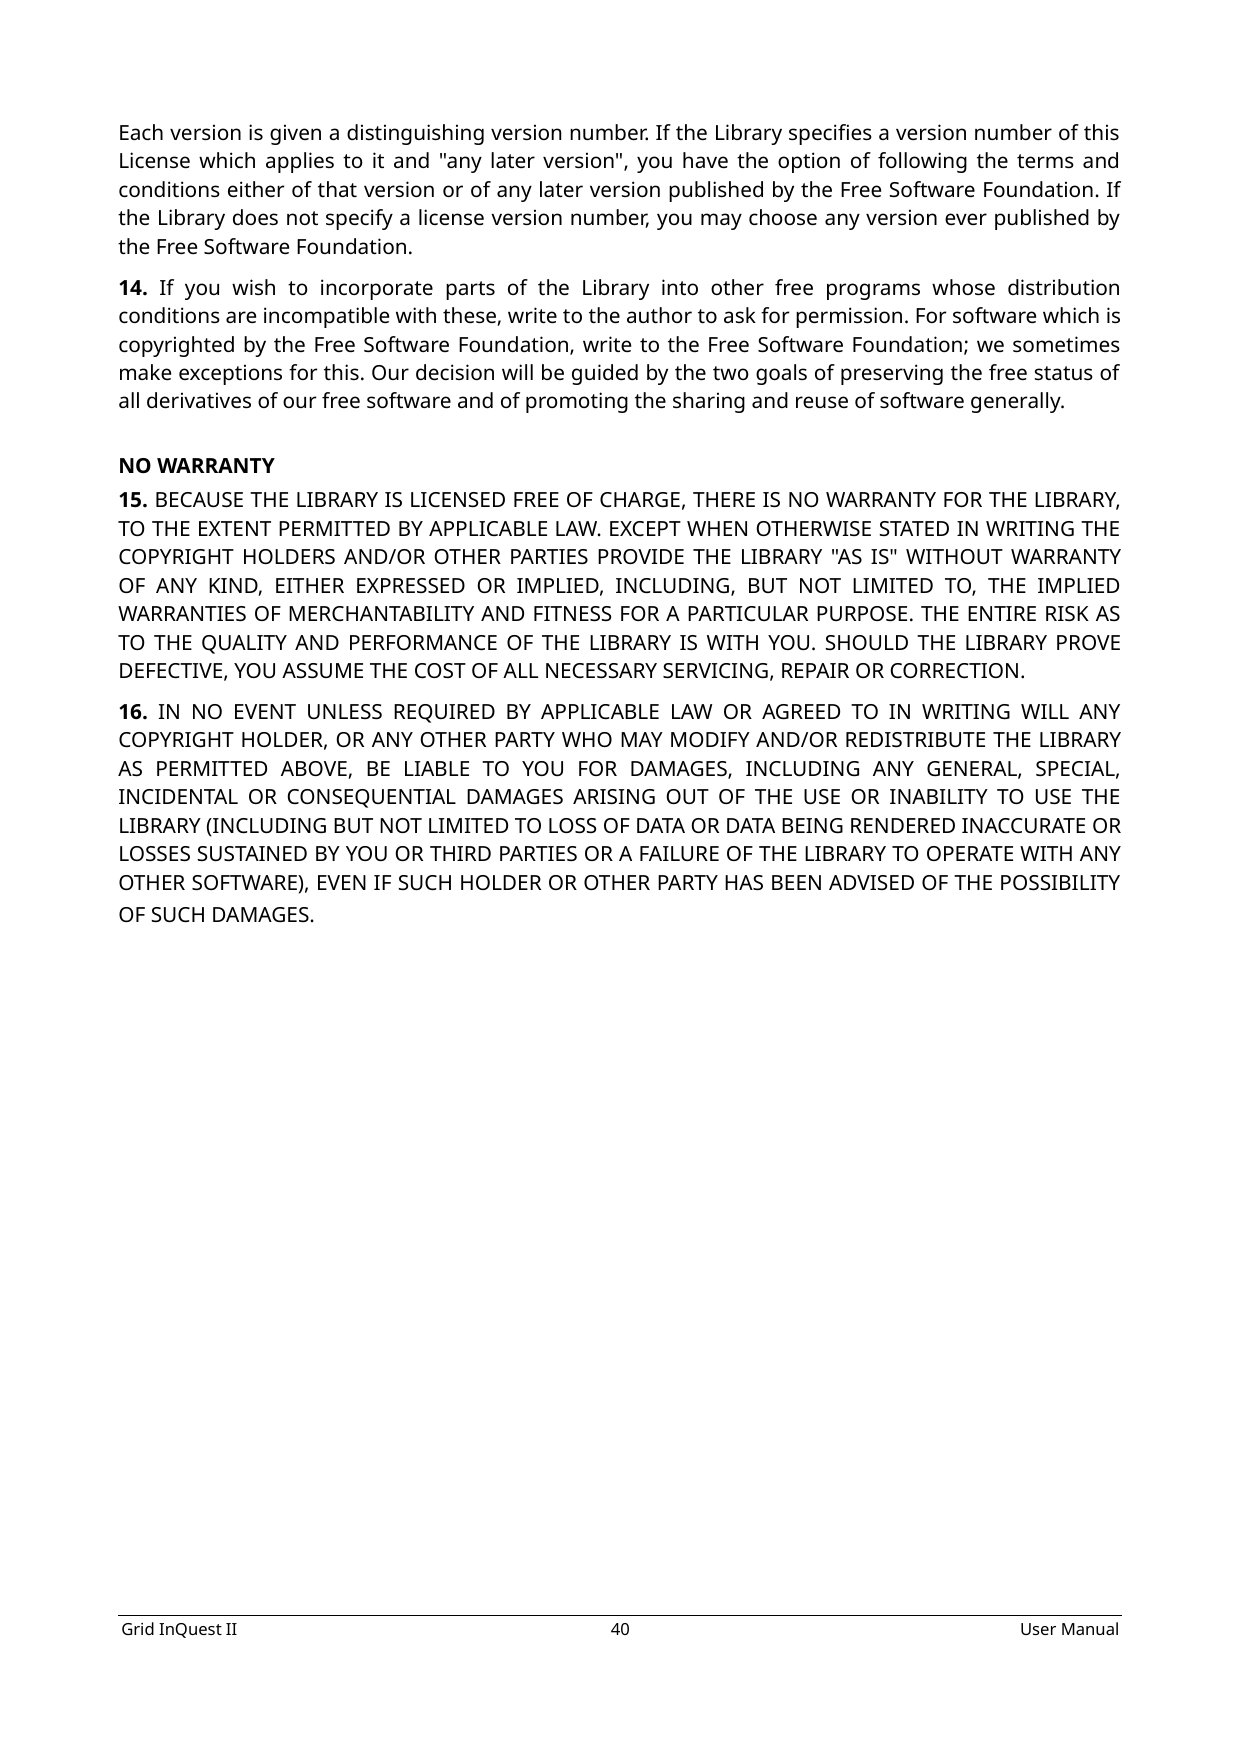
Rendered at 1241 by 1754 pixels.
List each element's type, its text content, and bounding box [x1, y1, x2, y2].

subtitle NO WARRANTY [118, 451, 1122, 479]
text 15. BECAUSE THE LIBRARY IS LICENSED FREE OF CHARGE, THERE IS NO WARRANTY FOR THE LIBRARY, TO THE EXTENT PERMITTED BY APPLICABLE LAW. EXCEPT WHEN OTHERWISE STATED IN WRITING THE COPYRIGHT HOLDERS AND/OR OTHER PARTIES PROVIDE THE LIBRARY "AS IS" WITHOUT WARRANTY OF ANY KIND, EITHER EXPRESSED OR IMPLIED, INCLUDING, BUT NOT LIMITED TO, THE IMPLIED WARRANTIES OF MERCHANTABILITY AND FITNESS FOR A PARTICULAR PURPOSE. THE ENTIRE RISK AS TO THE QUALITY AND PERFORMANCE OF THE LIBRARY IS WITH YOU. SHOULD THE LIBRARY PROVE DEFECTIVE, YOU ASSUME THE COST OF ALL NECESSARY SERVICING, REPAIR OR CORRECTION. [118, 486, 1122, 684]
text 16. IN NO EVENT UNLESS REQUIRED BY APPLICABLE LAW OR AGREED TO IN WRITING WILL ANY COPYRIGHT HOLDER, OR ANY OTHER PARTY WHO MAY MODIFY AND/OR REDISTRIBUTE THE LIBRARY AS PERMITTED ABOVE, BE LIABLE TO YOU FOR DAMAGES, INCLUDING ANY GENERAL, SPECIAL, INCIDENTAL OR CONSEQUENTIAL DAMAGES ARISING OUT OF THE USE OR INABILITY TO USE THE LIBRARY (INCLUDING BUT NOT LIMITED TO LOSS OF DATA OR DATA BEING RENDERED INACCURATE OR LOSSES SUSTAINED BY YOU OR THIRD PARTIES OR A FAILURE OF THE LIBRARY TO OPERATE WITH ANY OTHER SOFTWARE), EVEN IF SUCH HOLDER OR OTHER PARTY HAS BEEN ADVISED OF THE POSSIBILITY OF SUCH DAMAGES. [118, 697, 1122, 930]
text Each version is given a distinguishing version number. If the Library specifies a version number of this License which applies to it and "any later version", you have the option of following the terms and conditions either of that version or of any later version published by the Free Software Foundation. If the Library does not specify a license version number, you may choose any version ever published by the Free Software Foundation. [118, 118, 1122, 260]
text 14. If you wish to incorporate parts of the Library into other free programs whose distribution conditions are incompatible with these, write to the author to ask for permission. For software which is copyrighted by the Free Software Foundation, write to the Free Software Foundation; we sometimes make exceptions for this. Our decision will be guided by the two goals of preserving the free status of all derivatives of our free software and of promoting the sharing and reuse of software generally. [118, 273, 1122, 415]
